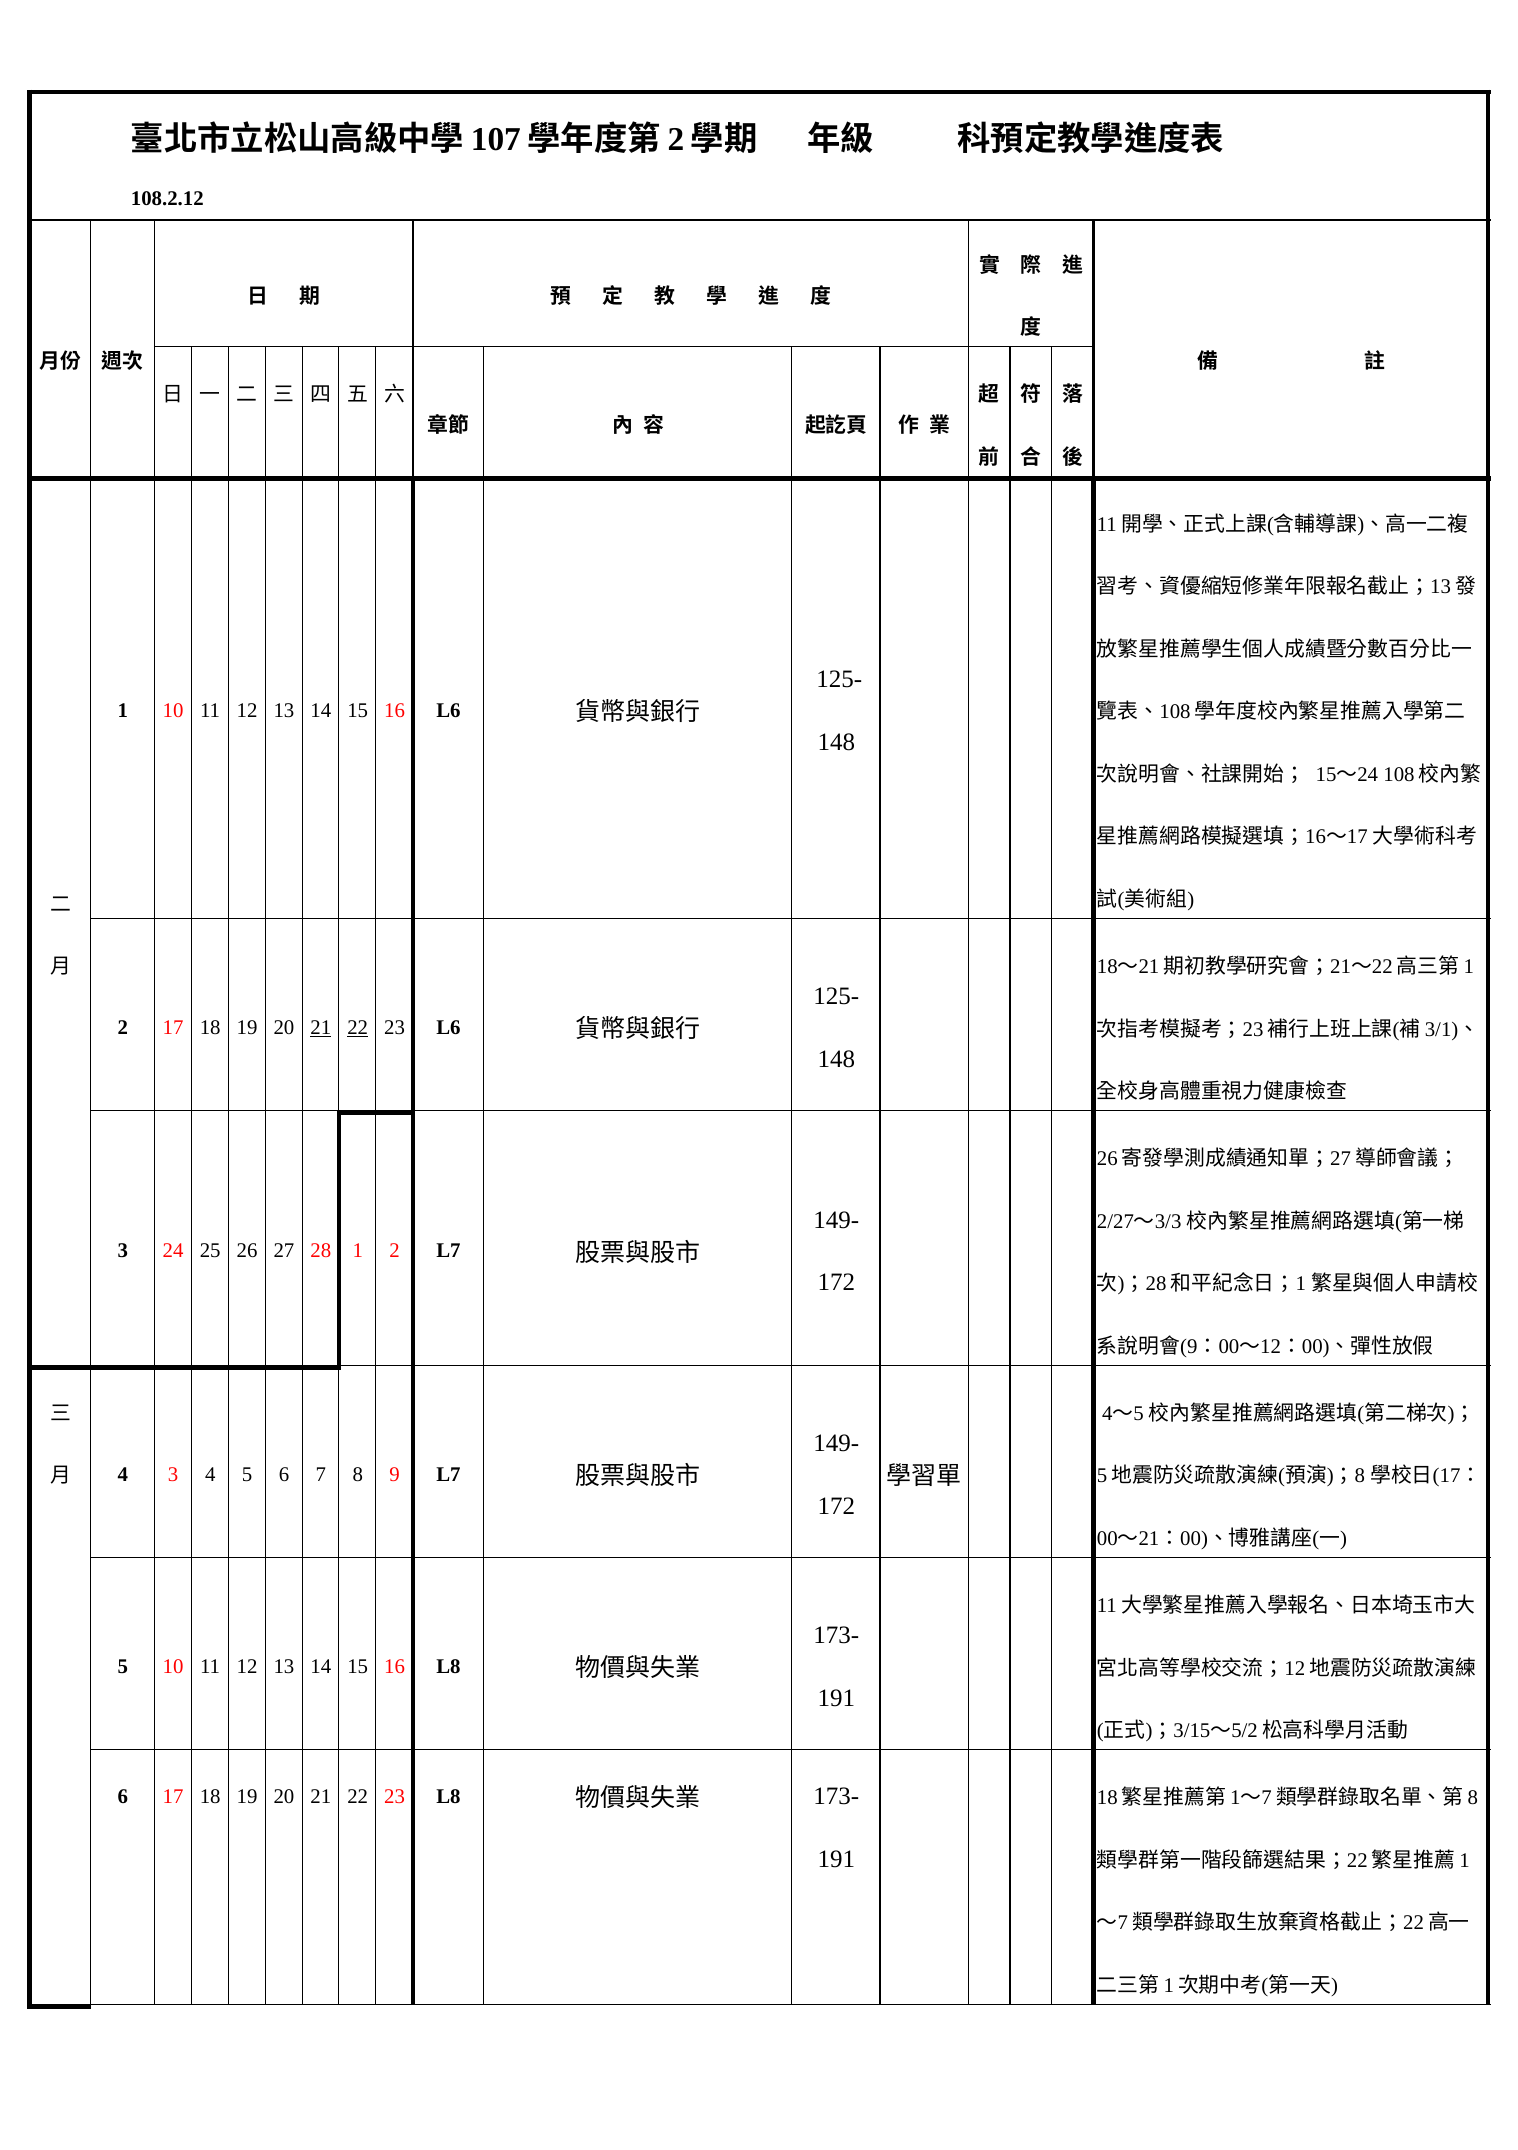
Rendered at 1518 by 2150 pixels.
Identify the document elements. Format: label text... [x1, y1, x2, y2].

table_cell 9 [376, 1366, 411, 1557]
table_cell 18繁星推薦第1～7類學群錄取名單、第8類學群第一階段篩選結果；22繁星推薦1～7類學群錄取生放棄資格截止；22高一二三第1次期中考(第一天) [1096, 1750, 1486, 2004]
table_cell [1011, 1558, 1051, 1749]
table_cell [1052, 1366, 1091, 1557]
table_cell 落後 [1052, 347, 1092, 476]
table_cell 11大學繁星推薦入學報名、日本埼玉市大宮北高等學校交流；12地震防災疏散演練(正式)；3/15～5/2松高科學月活動 [1096, 1558, 1486, 1749]
table_cell [1052, 1558, 1091, 1749]
table_cell 4 [91, 1370, 154, 1557]
table_cell [1052, 1750, 1091, 2004]
table_cell 一 [192, 347, 228, 476]
table_cell [1011, 1750, 1051, 2004]
table_cell L7 [415, 1366, 483, 1557]
table_cell 股票與股市 [484, 1111, 791, 1365]
table_cell 173-191 [792, 1558, 879, 1749]
table_cell [881, 919, 968, 1110]
table_cell 二 月 [32, 481, 90, 1365]
table_cell [969, 481, 1009, 918]
table_cell 內 容 [484, 347, 791, 476]
table_cell 23 [376, 919, 411, 1110]
table_cell 1 [341, 1115, 375, 1365]
table_cell 2 [91, 919, 154, 1110]
table_cell [969, 919, 1009, 1110]
table_cell [969, 1366, 1009, 1557]
table_cell 實 際 進 度 [969, 221, 1092, 346]
table_cell [881, 1750, 968, 2004]
table_cell 22 [339, 1750, 375, 2004]
table_cell [1052, 1111, 1091, 1365]
table_cell 6 [266, 1370, 302, 1557]
table_cell 11開學、正式上課(含輔導課)、高一二複習考、資優縮短修業年限報名截止；13發放繁星推薦學生個人成績暨分數百分比一覽表、108學年度校內繁星推薦入學第二次說明會、社課開始； 15～24 108校內繁星推薦網路模擬選填；16～17 大學術科考試(美術組) [1096, 481, 1486, 918]
table_cell 125-148 [792, 919, 879, 1110]
table_cell 14 [303, 481, 338, 918]
table_cell 四 [303, 347, 338, 476]
table_cell L6 [415, 481, 483, 918]
table_cell 二 [229, 347, 265, 476]
table_cell 27 [266, 1111, 302, 1365]
table_cell [969, 1750, 1009, 2004]
table_cell 超前 [969, 347, 1009, 476]
table_cell 3 [155, 1370, 191, 1557]
table_cell 19 [229, 1750, 265, 2004]
table_cell 物價與失業 [484, 1558, 791, 1749]
table_cell 149-172 [792, 1366, 879, 1557]
table_cell 5 [91, 1558, 154, 1749]
table_cell 6 [91, 1750, 154, 2004]
table_cell 14 [303, 1558, 338, 1749]
table_cell 3 [91, 1111, 154, 1365]
table_cell [1052, 919, 1091, 1110]
table_cell 17 [155, 919, 191, 1110]
table_cell L6 [415, 919, 483, 1110]
table_cell 作 業 [881, 347, 968, 476]
table_cell 12 [229, 1558, 265, 1749]
table_cell 貨幣與銀行 [484, 919, 791, 1110]
table_cell 五 [339, 347, 375, 476]
table_cell 日 [155, 347, 191, 476]
table_cell 備 註 [1095, 221, 1486, 476]
table_cell 173-191 [792, 1750, 879, 2004]
table_cell 符合 [1011, 347, 1051, 476]
table_cell L8 [415, 1558, 483, 1749]
table_cell 26寄發學測成績通知單；27導師會議；2/27～3/3 校內繁星推薦網路選填(第一梯次)；28和平紀念日；1 繁星與個人申請校系說明會(9：00～12：00)、彈性放假 [1096, 1111, 1486, 1365]
table_cell [881, 1111, 968, 1365]
table_cell 125-148 [792, 481, 879, 918]
table_cell [1011, 1111, 1051, 1365]
table_cell L7 [415, 1111, 483, 1365]
table_cell 2 [376, 1115, 411, 1365]
table_cell 5 [229, 1370, 265, 1557]
table_cell 物價與失業 [484, 1750, 791, 2004]
table_cell 11 [192, 1558, 228, 1749]
table_cell 28 [303, 1111, 337, 1365]
table_cell 21 [303, 1750, 338, 2004]
table_cell 預 定 教 學 進 度 [414, 221, 968, 346]
table_cell 22 [339, 919, 375, 1110]
table_cell 13 [266, 481, 302, 918]
table_cell 19 [229, 919, 265, 1110]
table_cell 24 [155, 1111, 191, 1365]
table_cell 23 [376, 1750, 411, 2004]
table_cell 週次 [91, 221, 154, 476]
table_cell L8 [415, 1750, 483, 2004]
table_cell 26 [229, 1111, 265, 1365]
table_cell 21 [303, 919, 338, 1110]
table_cell 三 [266, 347, 302, 476]
table_cell 7 [303, 1370, 338, 1557]
table_cell [969, 1558, 1009, 1749]
table_cell [1011, 481, 1051, 918]
table_cell 25 [192, 1111, 228, 1365]
table_cell 月份 [32, 221, 90, 476]
table_cell 17 [155, 1750, 191, 2004]
table_cell 149-172 [792, 1111, 879, 1365]
table_cell 章節 [414, 347, 483, 476]
table_cell 12 [229, 481, 265, 918]
table_cell 11 [192, 481, 228, 918]
table_cell 15 [339, 1558, 375, 1749]
table_cell 1 [91, 481, 154, 918]
table_cell [1011, 919, 1051, 1110]
table_cell 18 [192, 1750, 228, 2004]
table_cell [881, 481, 968, 918]
table_cell 18～21期初教學研究會；21～22高三第1次指考模擬考；23補行上班上課(補3/1)、全校身高體重視力健康檢查 [1096, 919, 1486, 1110]
table_cell 16 [376, 1558, 411, 1749]
table_cell [881, 1558, 968, 1749]
table_cell 10 [155, 1558, 191, 1749]
table_cell 4 [192, 1370, 228, 1557]
table_cell 15 [339, 481, 375, 918]
table_cell [1052, 481, 1091, 918]
table_cell 20 [266, 1750, 302, 2004]
table_cell 8 [339, 1366, 375, 1557]
table_cell 18 [192, 919, 228, 1110]
table_header 臺北市立松山高級中學107學年度第2學期 年級 科預定教學進度表 108.2.12 [32, 94, 1486, 219]
table_cell 貨幣與銀行 [484, 481, 791, 918]
table_cell 六 [376, 347, 412, 476]
table_cell 三 月 [32, 1370, 90, 2004]
table_cell 16 [376, 481, 411, 918]
table_cell 4～5 校內繁星推薦網路選填(第二梯次)；5地震防災疏散演練(預演)；8 學校日(17：00～21：00)、博雅講座(一) [1096, 1366, 1486, 1557]
table_cell [969, 1111, 1009, 1365]
table_cell 10 [155, 481, 191, 918]
table_cell 日 期 [155, 221, 412, 346]
table_cell 20 [266, 919, 302, 1110]
table_cell 13 [266, 1558, 302, 1749]
table_cell 起訖頁 [792, 347, 879, 476]
table_cell 股票與股市 [484, 1366, 791, 1557]
table_cell [1011, 1366, 1051, 1557]
table_cell 學習單 [881, 1366, 968, 1557]
